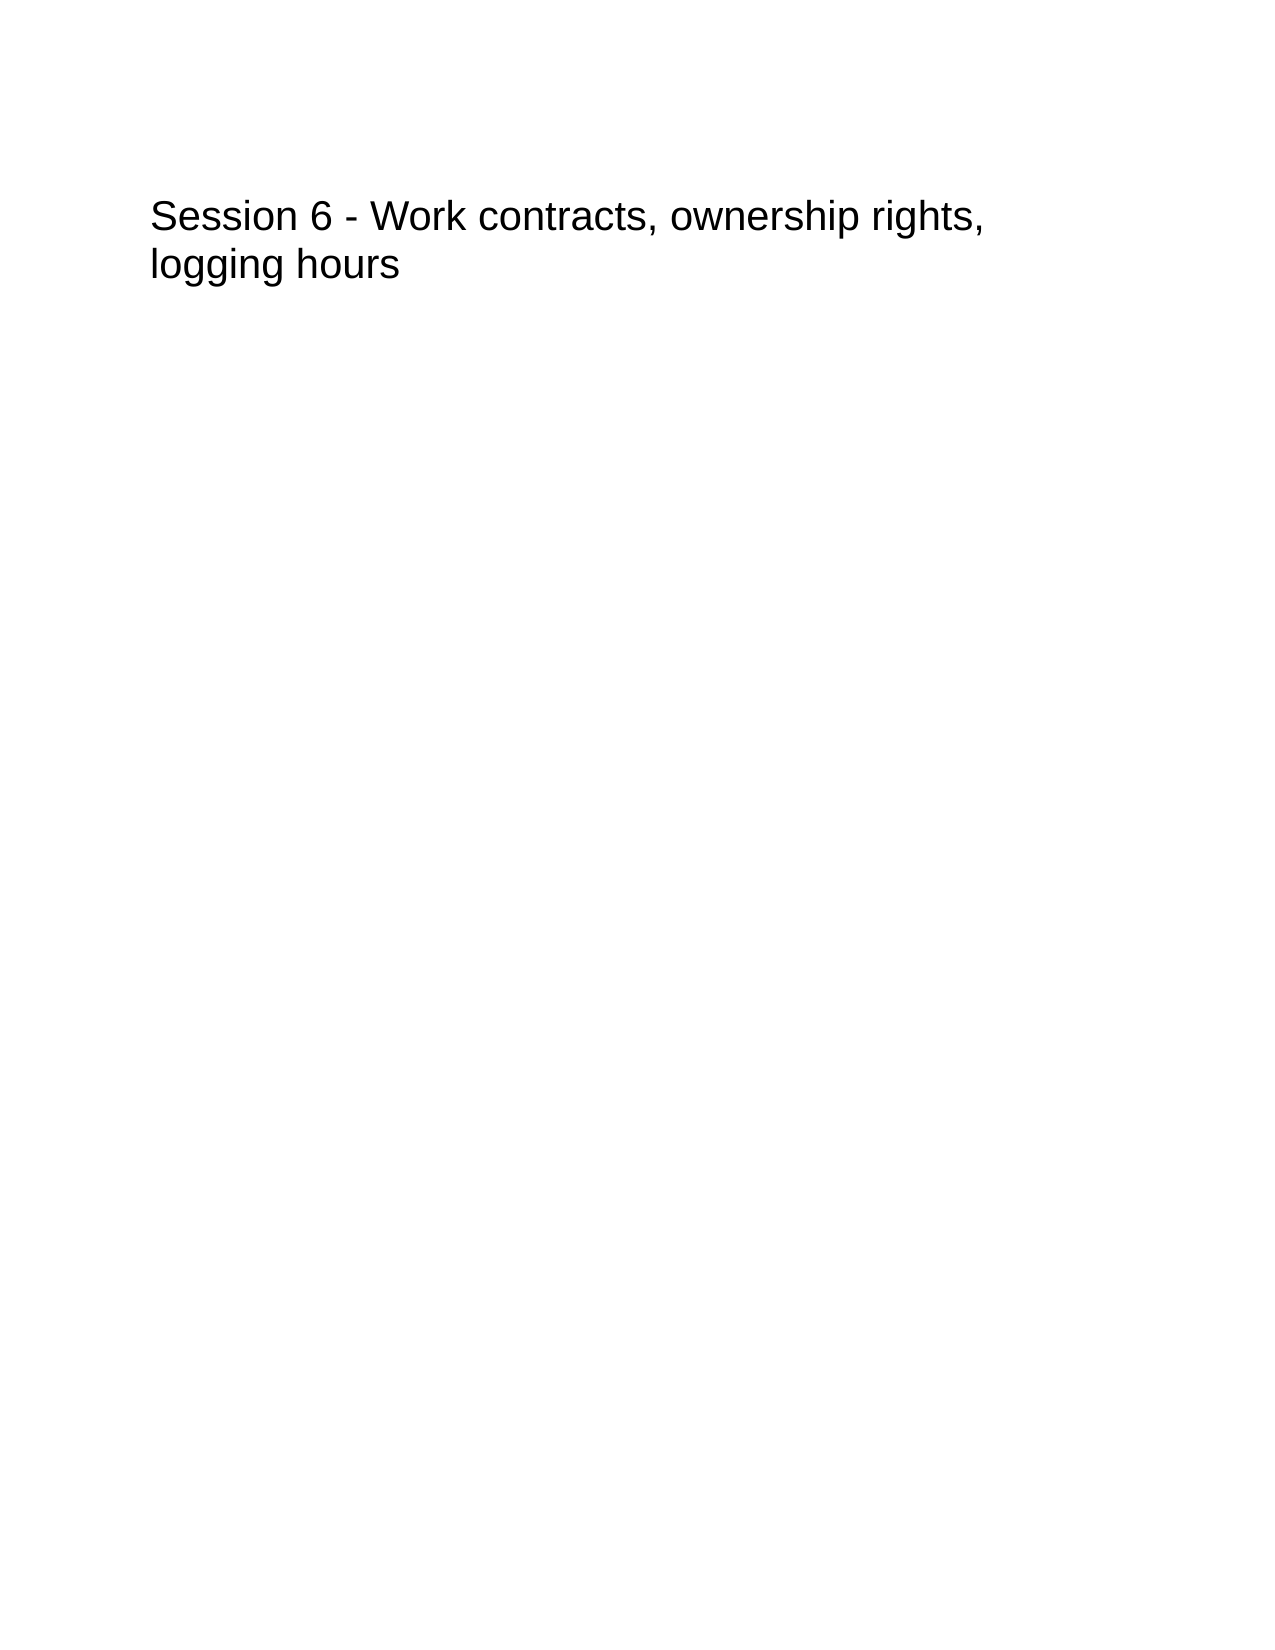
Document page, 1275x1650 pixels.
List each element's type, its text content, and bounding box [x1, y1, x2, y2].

subtitle Session 6 - Work contracts, ownership rights, logging hours [150, 192, 1125, 287]
